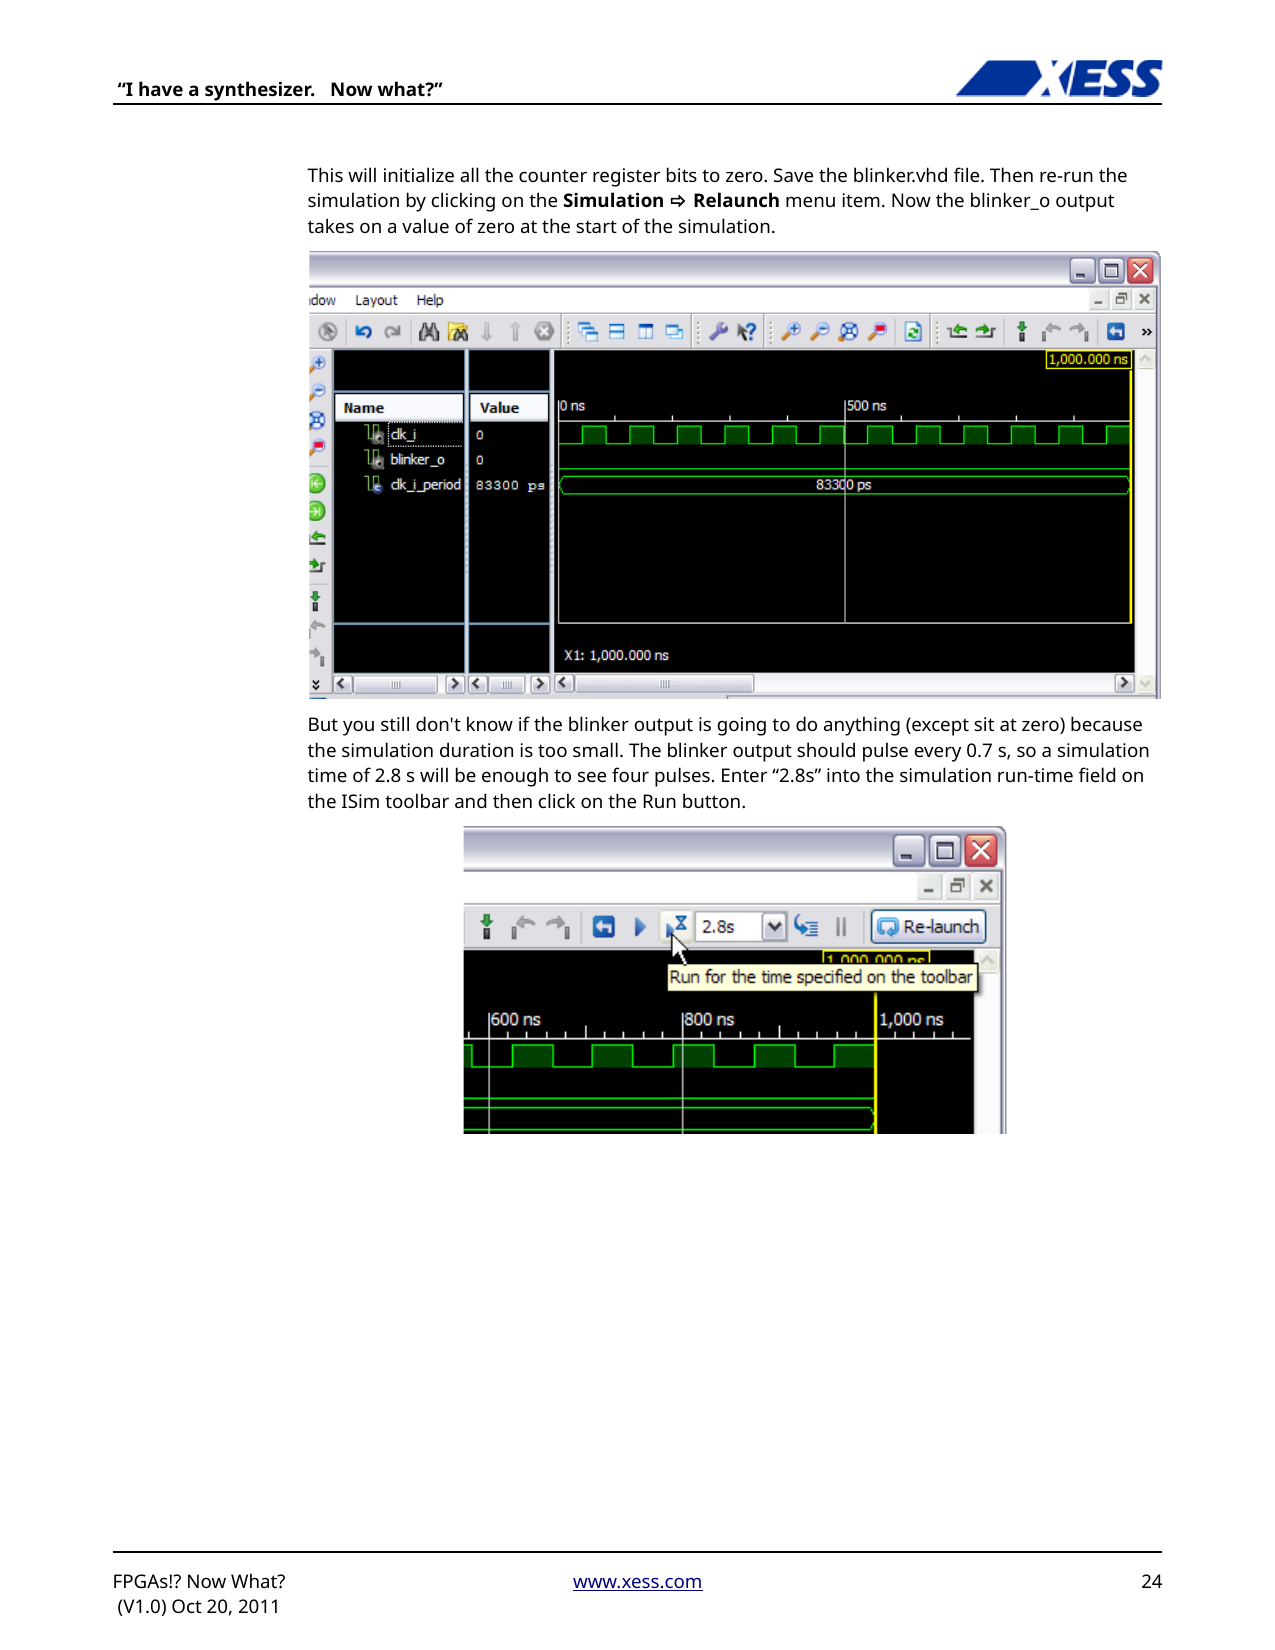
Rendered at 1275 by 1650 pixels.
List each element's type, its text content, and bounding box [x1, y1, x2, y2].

picture [309, 251, 1161, 699]
text But you still don't know if the blinker output is going to do anything (except sit at zero) because the simulation duration is too small. The blinker output should pulse every 0.7 s, so a simulation time of 2.8 s will be enough to see four pulses. Enter “2.8s” into the simulation run-time field on the ISim toolbar and then click on the Run button. [307, 711, 1162, 813]
picture [955, 60, 1163, 97]
text This will initialize all the counter register bits to zero. Save the blinker.vhd file. Then re-run the simulation by clicking on the Simulation  Relaunch menu item. Now the blinker_o output takes on a value of zero at the start of the simulation. [307, 162, 1162, 238]
